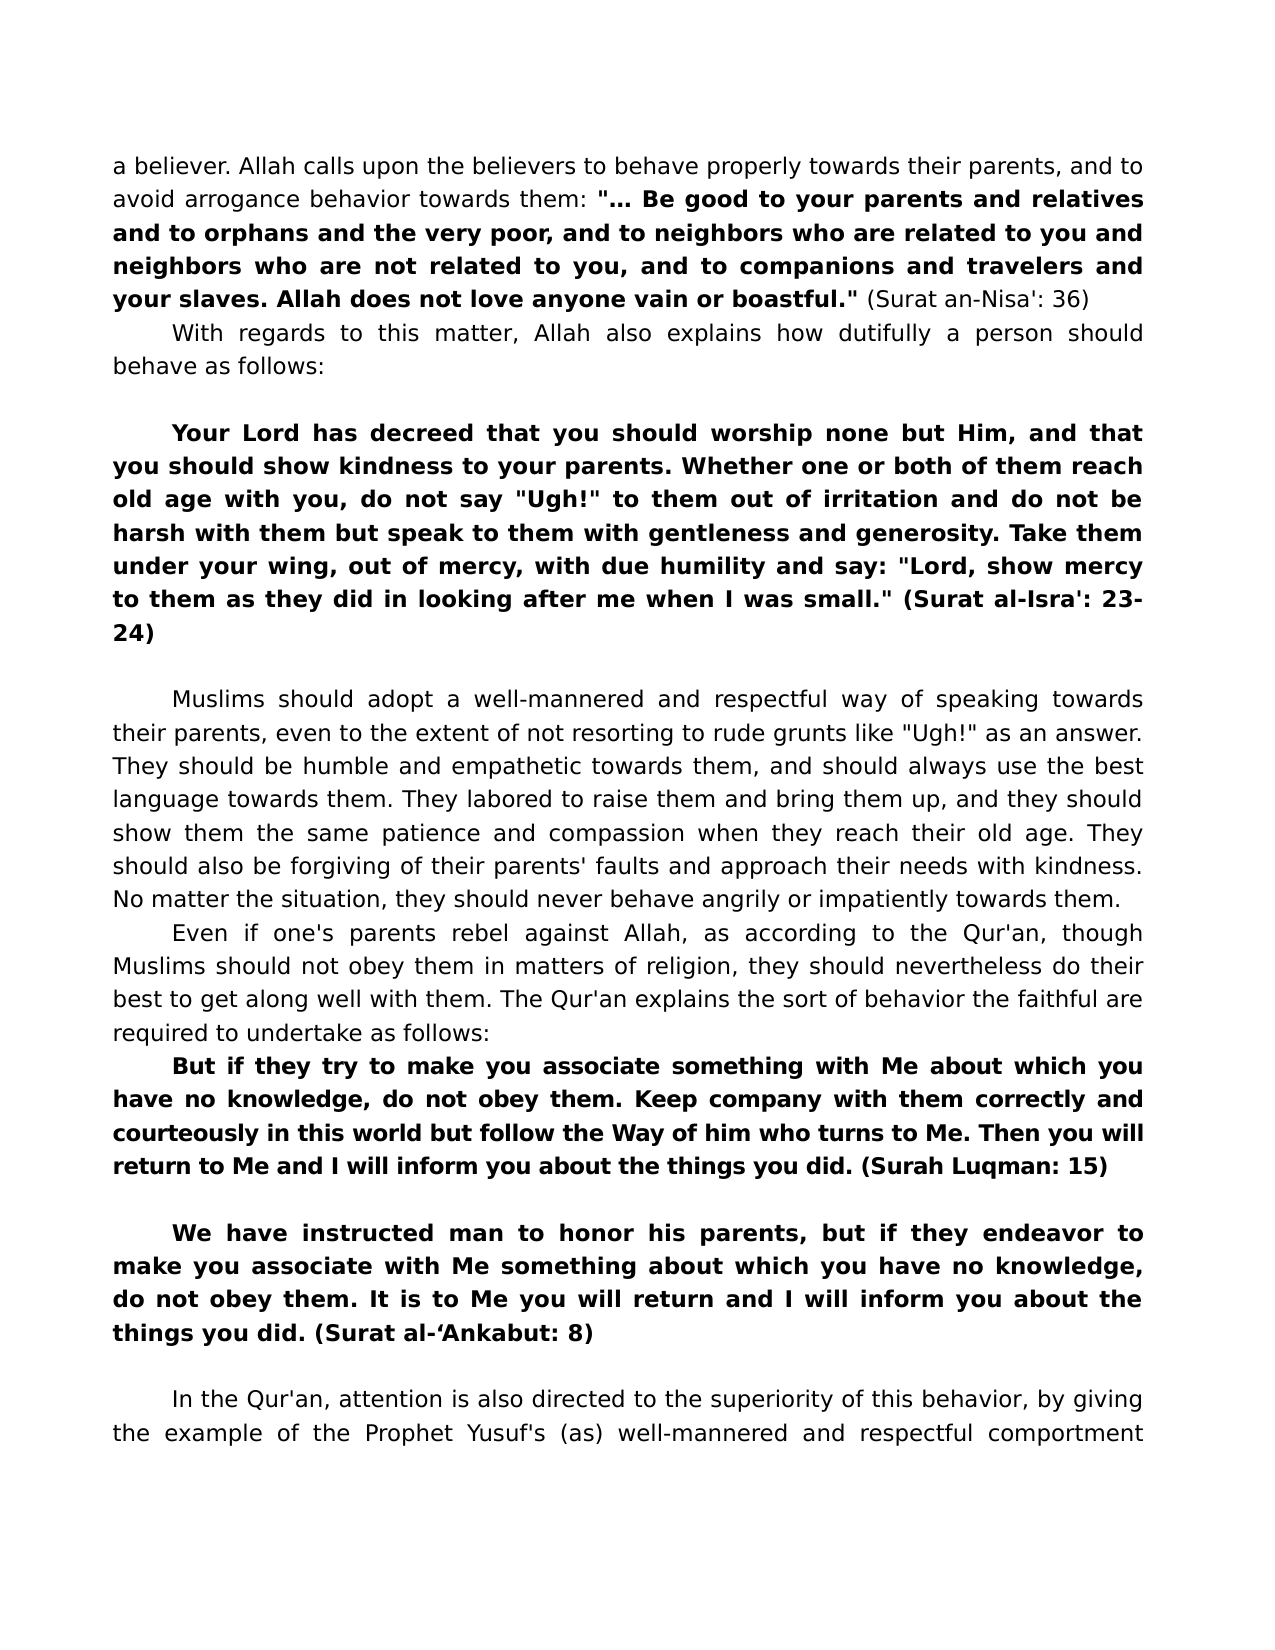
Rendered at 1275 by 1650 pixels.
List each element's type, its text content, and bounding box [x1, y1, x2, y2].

text Muslims should adopt a well-mannered and respectful way of speaking towards their parents, even to the extent of not resorting to rude grunts like "Ugh!" as an answer. They should be humble and empathetic towards them, and should always use the best language towards them. They labored to raise them and bring them up, and they should show them the same patience and compassion when they reach their old age. They should also be forgiving of their parents' faults and approach their needs with kindness. No matter the situation, they should never behave angrily or impatiently towards them. [112, 681, 1145, 914]
text With regards to this matter, Allah also explains how dutifully a person should behave as follows: [112, 314, 1145, 381]
text Your Lord has decreed that you should worship none but Him, and that you should show kindness to your parents. Whether one or both of them reach old age with you, do not say "Ugh!" to them out of irritation and do not be harsh with them but speak to them with gentleness and generosity. Take them under your wing, out of mercy, with due humility and say: "Lord, show mercy to them as they did in looking after me when I was small." (Surat al-Isra': 23-24) [112, 414, 1145, 648]
text Even if one's parents rebel against Allah, as according to the Qur'an, though Muslims should not obey them in matters of religion, they should nevertheless do their best to get along well with them. The Qur'an explains the sort of behavior the faithful are required to undertake as follows: [112, 914, 1145, 1048]
text But if they try to make you associate something with Me about which you have no knowledge, do not obey them. Keep company with them correctly and courteously in this world but follow the Way of him who turns to Me. Then you will return to Me and I will inform you about the things you did. (Surah Luqman: 15) [112, 1048, 1145, 1181]
text a believer. Allah calls upon the believers to behave properly towards their parents, and to avoid arrogance behavior towards them: "… Be good to your parents and relatives and to orphans and the very poor, and to neighbors who are related to you and neighbors who are not related to you, and to companions and travelers and your slaves. Allah does not love anyone vain or boastful." (Surat an-Nisa': 36) [112, 148, 1145, 314]
text We have instructed man to honor his parents, but if they endeavor to make you associate with Me something about which you have no knowledge, do not obey them. It is to Me you will return and I will inform you about the things you did. (Surat al-‘Ankabut: 8) [112, 1214, 1145, 1348]
text In the Qur'an, attention is also directed to the superiority of this behavior, by giving the example of the Prophet Yusuf's (as) well-mannered and respectful comportment [112, 1381, 1145, 1448]
